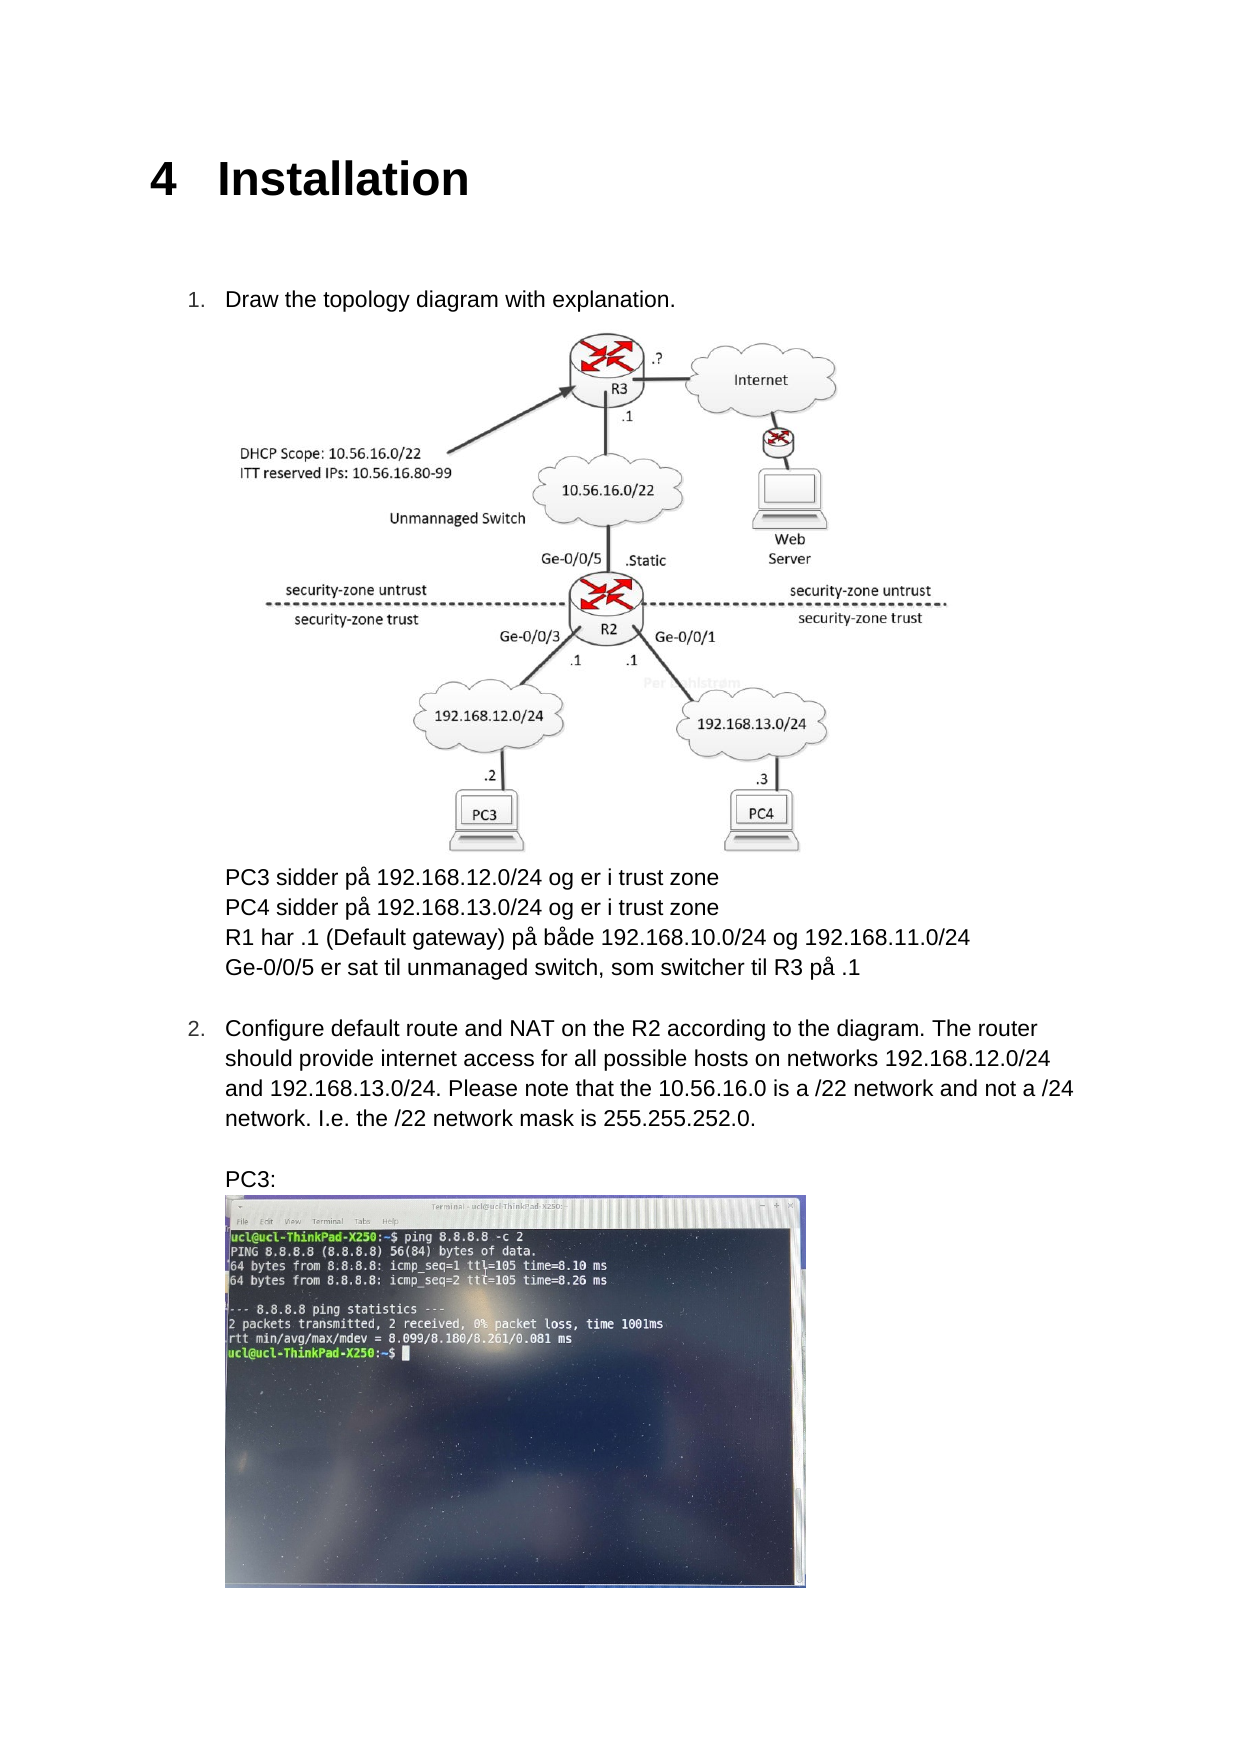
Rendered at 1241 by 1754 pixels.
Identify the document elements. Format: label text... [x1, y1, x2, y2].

subtitle 4 Installation [150, 150, 1090, 205]
text PC3: [225, 1166, 1090, 1192]
list Draw the topology diagram with explanation. [187, 286, 1090, 313]
text Ge-0/0/5 er sat til unmanaged switch, som switcher til R3 på .1 [225, 954, 1090, 980]
text PC3 sidder på 192.168.12.0/24 og er i trust zone [225, 863, 1090, 890]
picture [225, 1195, 806, 1588]
text R1 har .1 (Default gateway) på både 192.168.10.0/24 og 192.168.11.0/24 [225, 924, 1090, 950]
text PC4 sidder på 192.168.13.0/24 og er i trust zone [225, 894, 1090, 920]
picture [225, 316, 966, 860]
list Configure default route and NAT on the R2 according to the diagram. The router should provide internet access for all possible hosts on networks 192.168.12.0/24 and 192.168.13.0/24. Please note that the 10.56.16.0 is a /22 network and not a /24 network. I.e. the /22 network mask is 255.255.252.0. [187, 1014, 1090, 1131]
